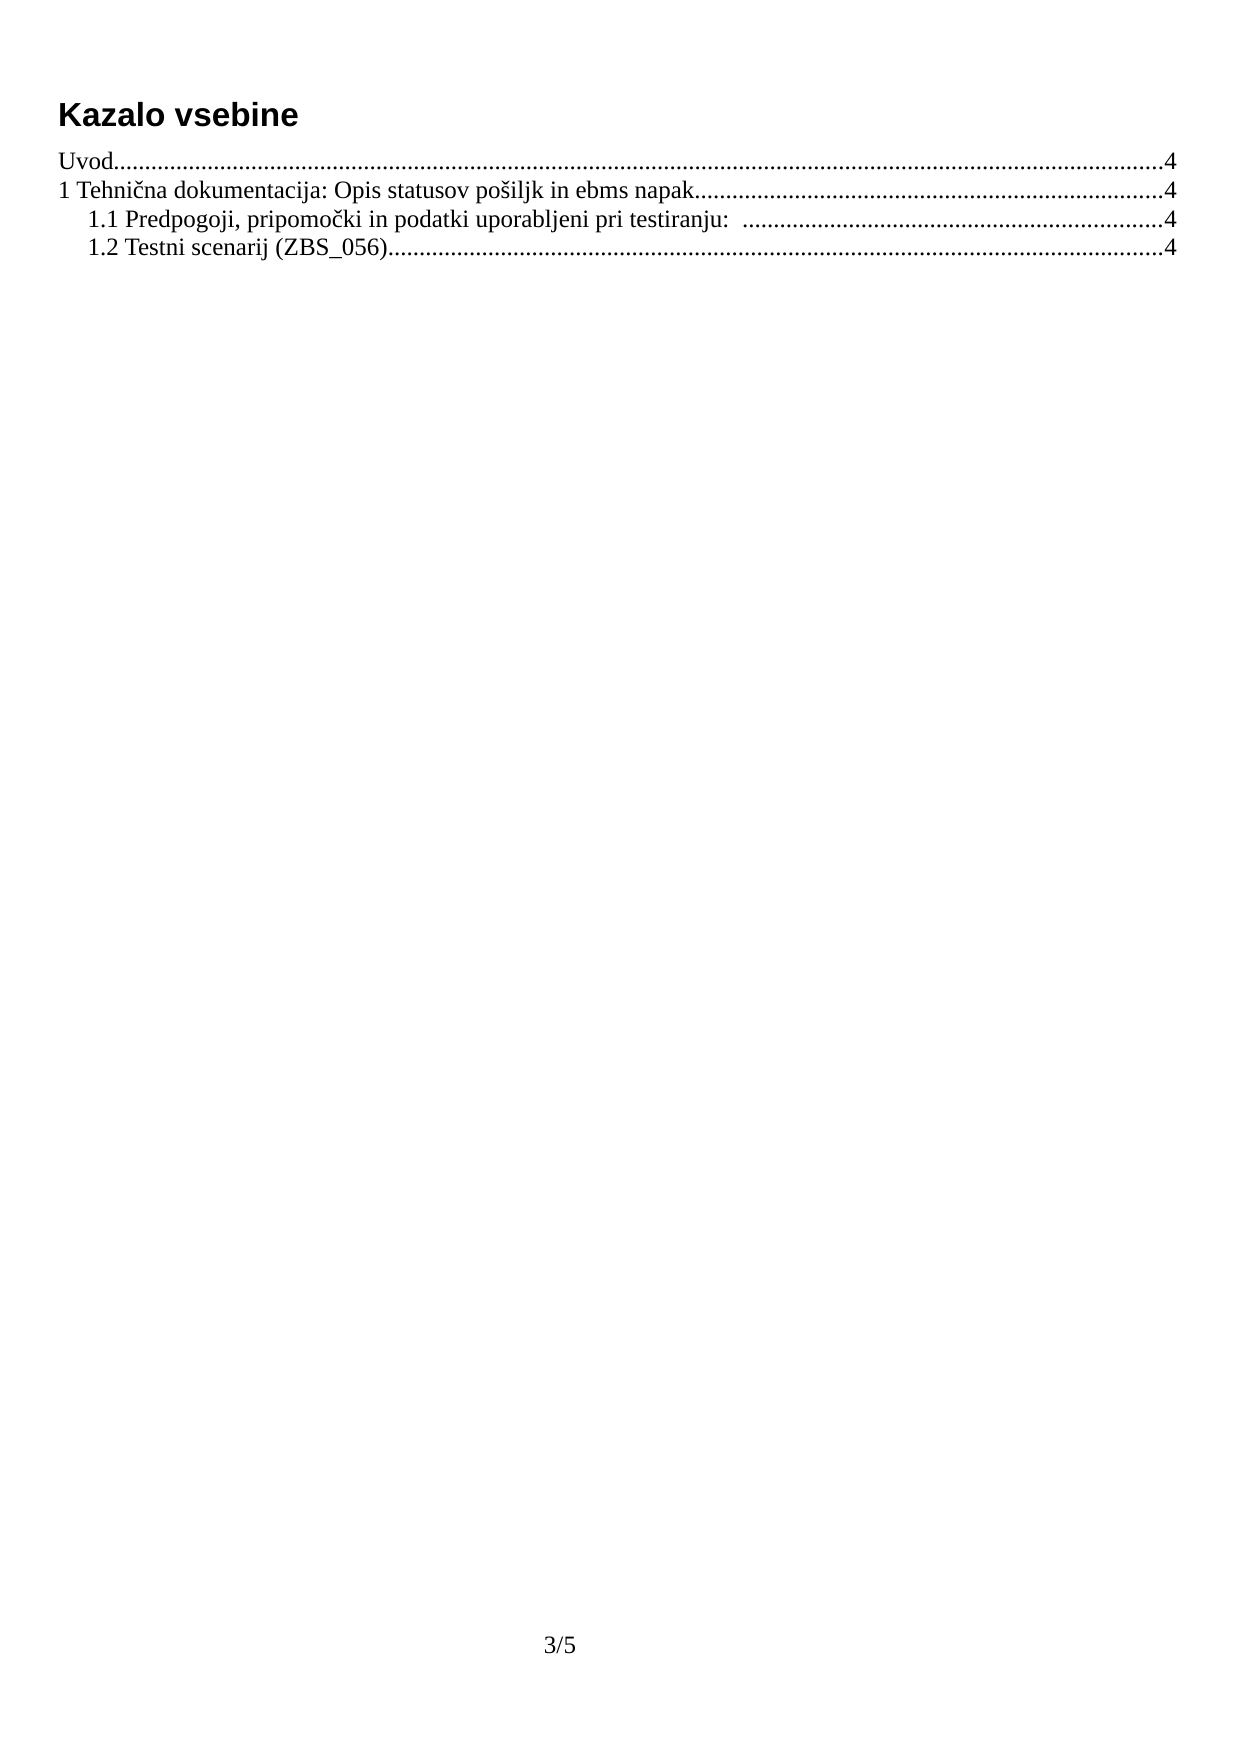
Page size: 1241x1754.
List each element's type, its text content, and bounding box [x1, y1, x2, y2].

text 1.2 Testni scenarij (ZBS_056) 4 [87, 232, 1177, 261]
subtitle Kazalo vsebine [58, 95, 1177, 134]
text 1 Tehnična dokumentacija: Opis statusov pošiljk in ebms napak. 4 [58, 175, 1177, 204]
text Uvod 4 [58, 146, 1177, 175]
text 1.1 Predpogoji, pripomočki in podatki uporabljeni pri testiranju: 4 [87, 204, 1177, 232]
